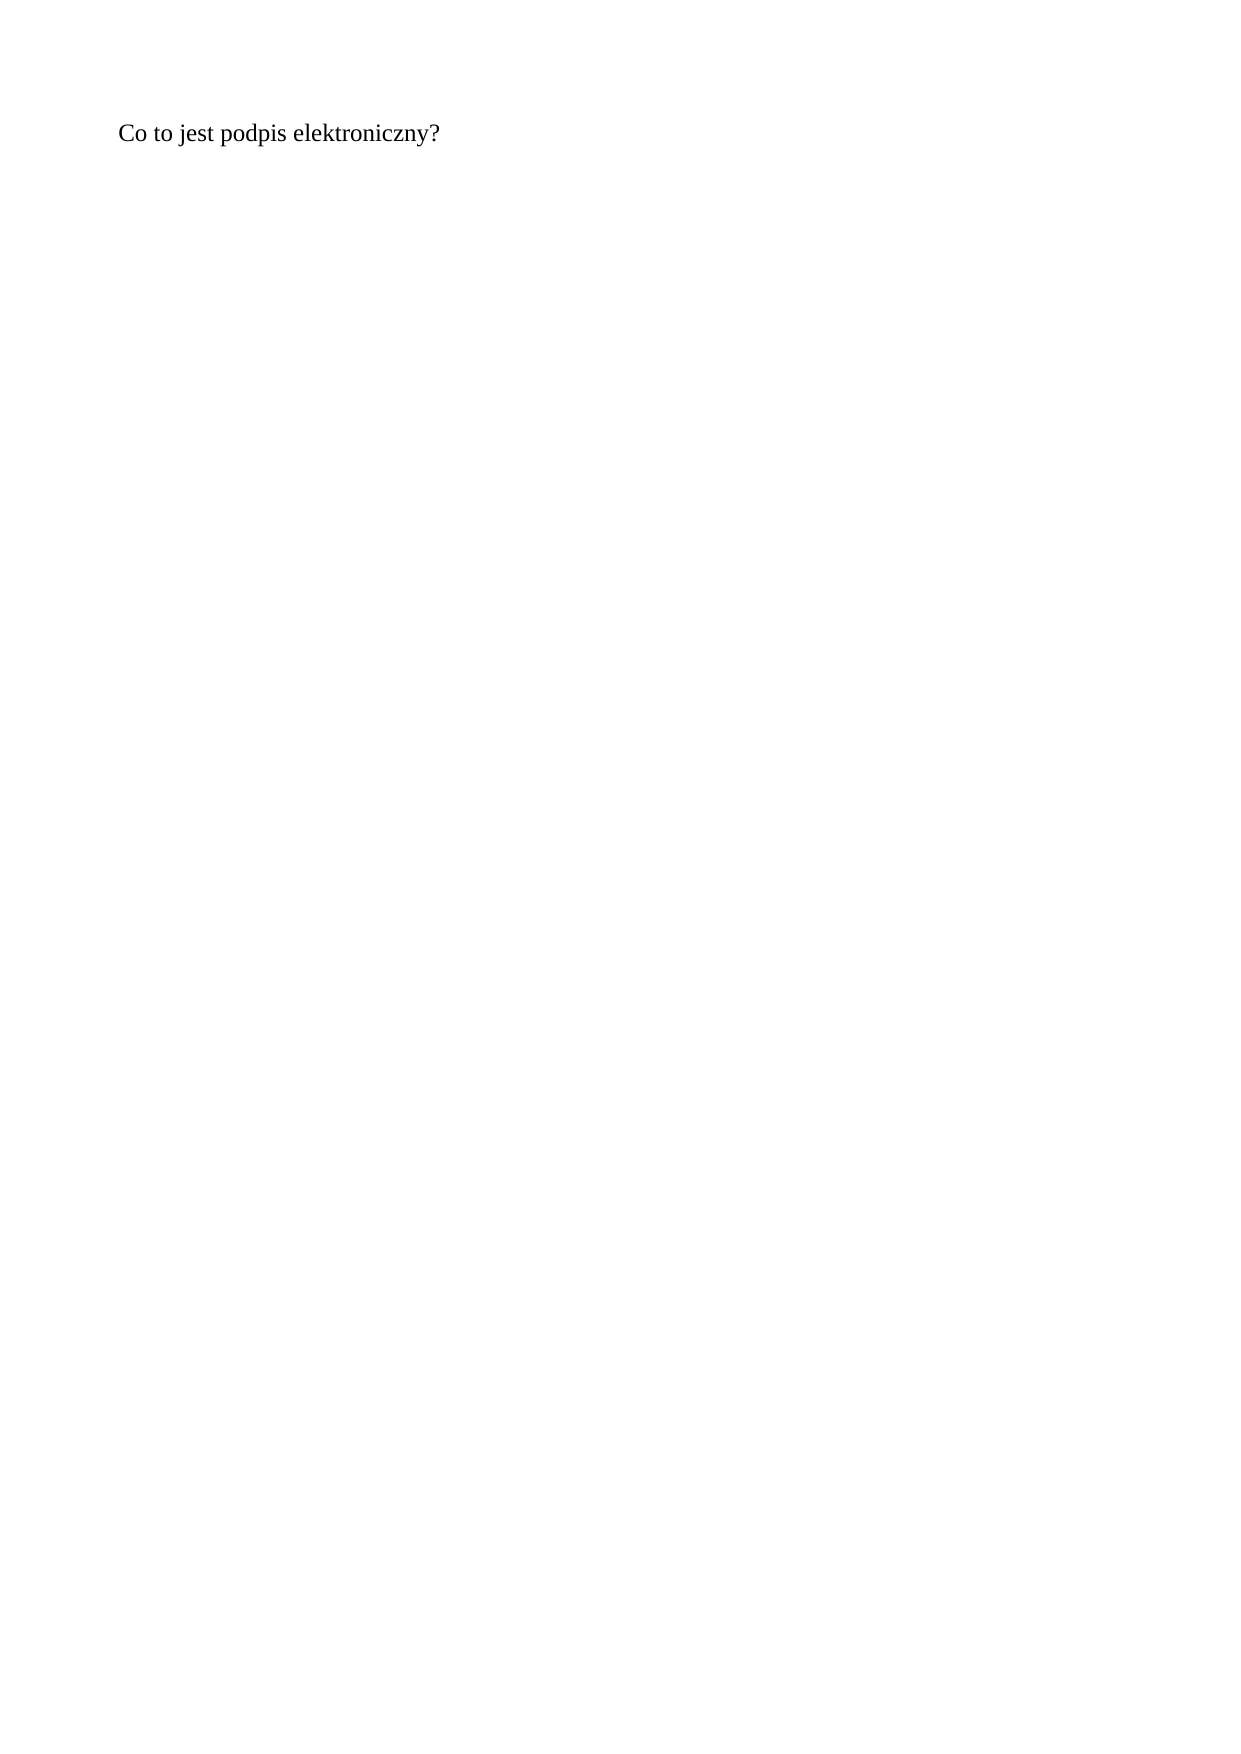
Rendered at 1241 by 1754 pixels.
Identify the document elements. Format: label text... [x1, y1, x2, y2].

text Co to jest podpis elektroniczny? [118, 118, 1122, 147]
